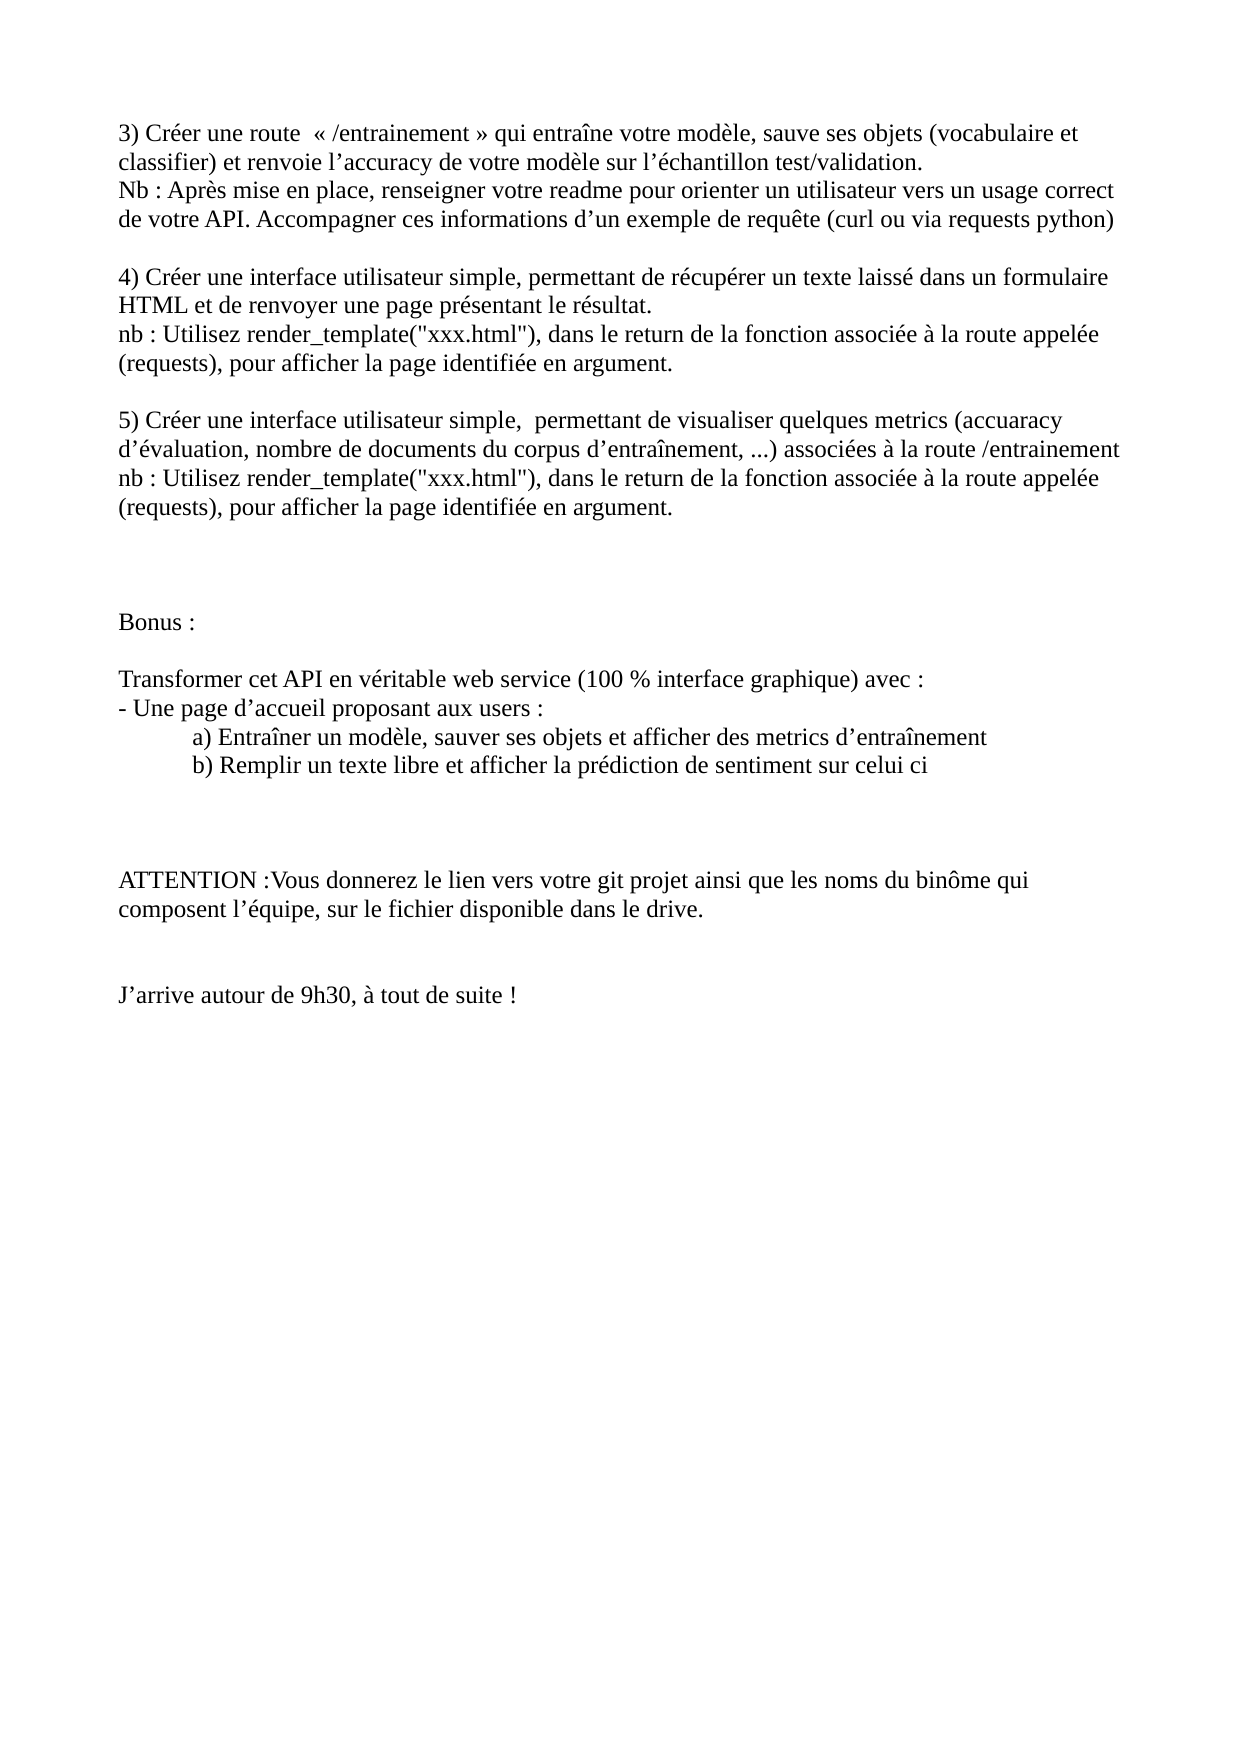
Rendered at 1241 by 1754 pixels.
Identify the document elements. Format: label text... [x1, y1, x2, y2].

text a) Entraîner un modèle, sauver ses objets et afficher des metrics d’entraînement [118, 722, 1122, 751]
text Transformer cet API en véritable web service (100 % interface graphique) avec : [118, 664, 1122, 693]
text 5) Créer une interface utilisateur simple, permettant de visualiser quelques metrics (accuaracy d’évaluation, nombre de documents du corpus d’entraînement, ...) associées à la route /entrainement [118, 406, 1122, 463]
text b) Remplir un texte libre et afficher la prédiction de sentiment sur celui ci [118, 751, 1122, 779]
text Bonus : [118, 607, 1122, 636]
text ATTENTION :Vous donnerez le lien vers votre git projet ainsi que les noms du binôme qui composent l’équipe, sur le fichier disponible dans le drive. [118, 866, 1122, 923]
text 3) Créer une route « /entrainement » qui entraîne votre modèle, sauve ses objets (vocabulaire et classifier) et renvoie l’accuracy de votre modèle sur l’échantillon test/validation. [118, 118, 1122, 176]
text nb : Utilisez render_template("xxx.html"), dans le return de la fonction associée à la route appelée (requests), pour afficher la page identifiée en argument. [118, 319, 1122, 377]
text Nb : Après mise en place, renseigner votre readme pour orienter un utilisateur vers un usage correct de votre API. Accompagner ces informations d’un exemple de requête (curl ou via requests python) [118, 176, 1122, 233]
text J’arrive autour de 9h30, à tout de suite ! [118, 981, 1122, 1009]
text nb : Utilisez render_template("xxx.html"), dans le return de la fonction associée à la route appelée (requests), pour afficher la page identifiée en argument. [118, 463, 1122, 521]
text - Une page d’accueil proposant aux users : [118, 693, 1122, 722]
text 4) Créer une interface utilisateur simple, permettant de récupérer un texte laissé dans un formulaire HTML et de renvoyer une page présentant le résultat. [118, 262, 1122, 319]
